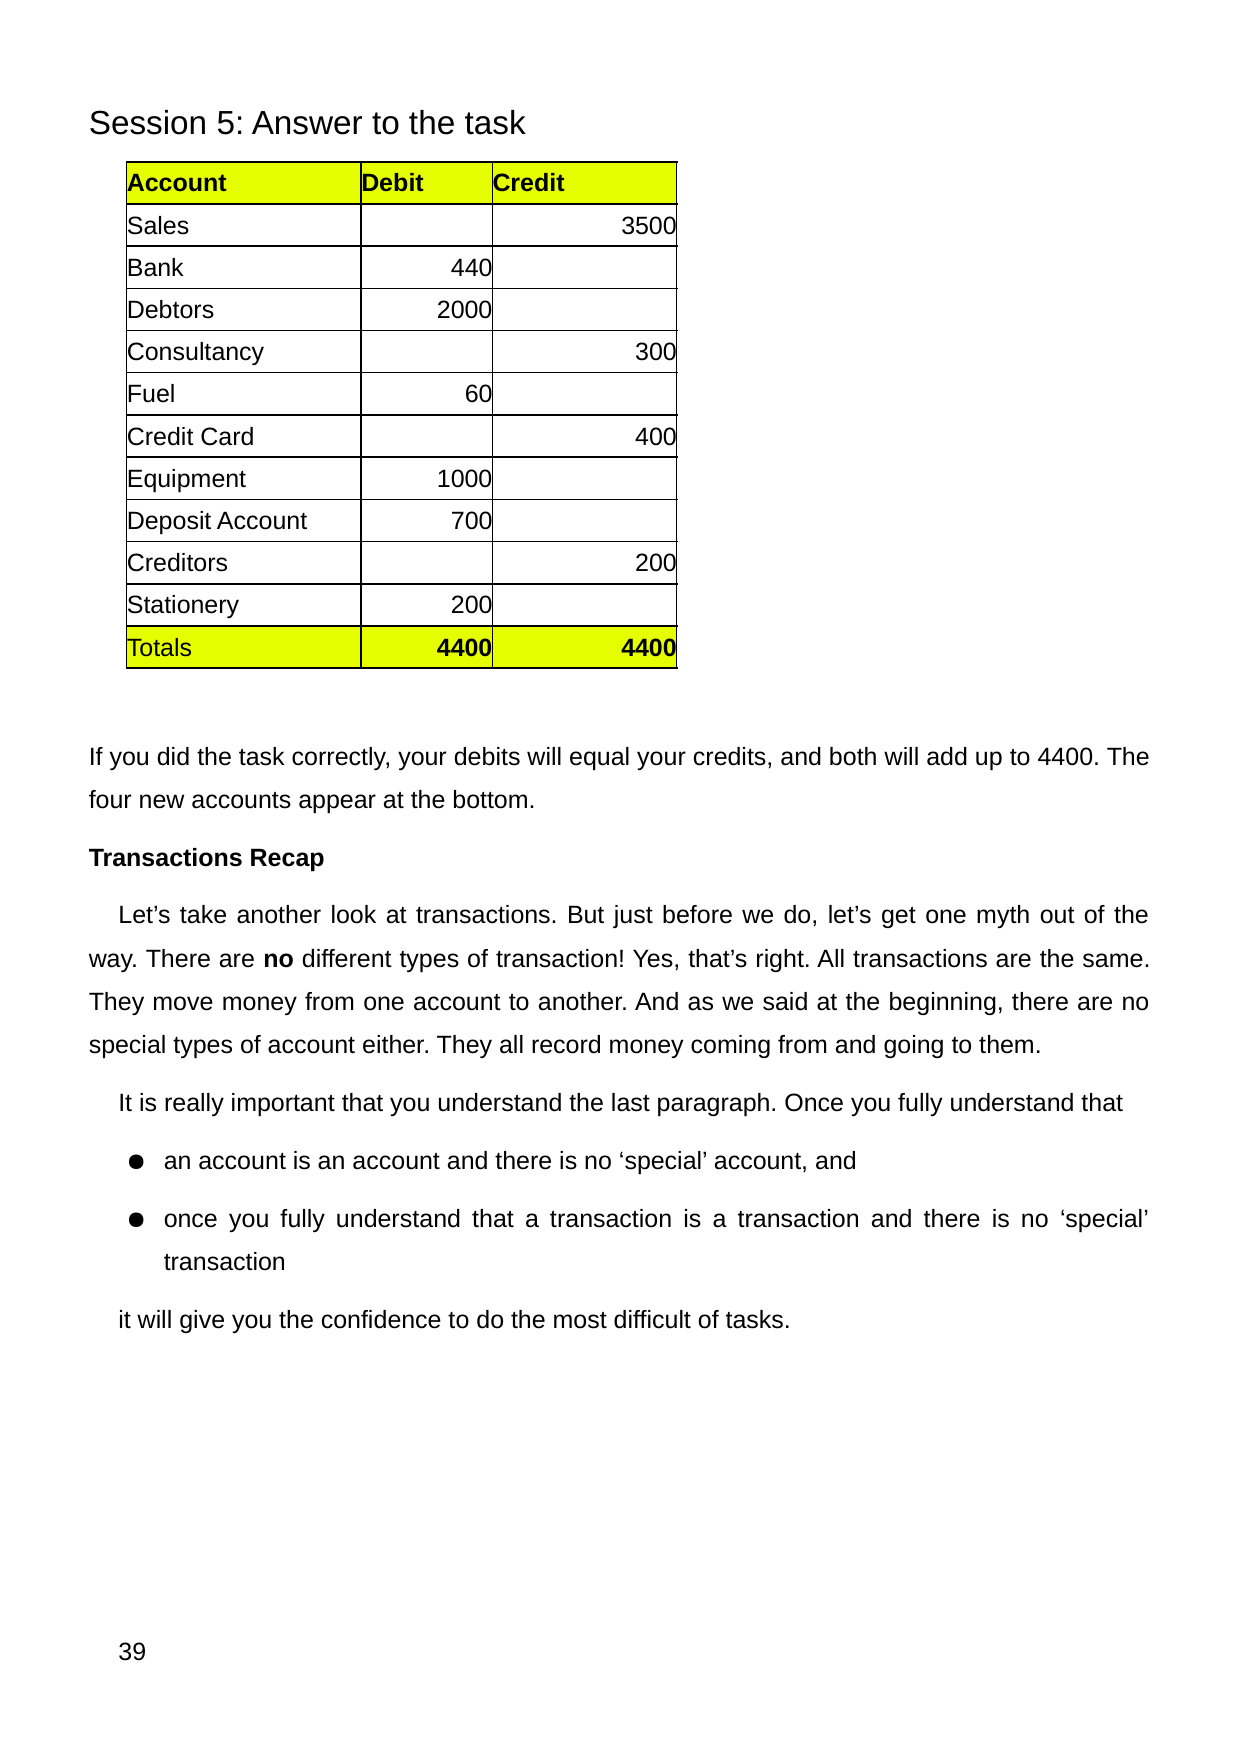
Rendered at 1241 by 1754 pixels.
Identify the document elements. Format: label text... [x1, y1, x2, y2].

table_header Credit [493, 163, 676, 203]
table_cell [493, 289, 676, 330]
table_cell 440 [362, 247, 492, 287]
table_cell Sales [127, 205, 360, 245]
table_cell 60 [362, 373, 492, 414]
table_cell [493, 373, 676, 414]
table_cell [493, 585, 676, 625]
table_cell [362, 416, 492, 456]
table_cell Equipment [127, 458, 360, 498]
table_cell Fuel [127, 373, 360, 414]
table_cell 2000 [362, 289, 492, 330]
text It is really important that you understand the last paragraph. Once you fully understand that [88, 1088, 1152, 1116]
table_cell Bank [127, 247, 360, 287]
table_cell [362, 542, 492, 583]
table_header Account [127, 163, 360, 203]
text Session 5: Answer to the task [88, 103, 1152, 142]
list once you fully understand that a transaction is a transaction and there is no ‘special’ transaction [126, 1204, 1152, 1276]
table_cell 3500 [493, 205, 676, 245]
table_cell 1000 [362, 458, 492, 498]
table_cell 400 [493, 416, 676, 456]
table_cell 200 [493, 542, 676, 583]
list an account is an account and there is no ‘special’ account, and [126, 1146, 1152, 1174]
table_cell [493, 500, 676, 541]
table_cell Deposit Account [127, 500, 360, 541]
table_cell 700 [362, 500, 492, 541]
table_cell 200 [362, 585, 492, 625]
table_header Debit [362, 163, 492, 203]
text it will give you the confidence to do the most difficult of tasks. [88, 1305, 1152, 1333]
table_cell Credit Card [127, 416, 360, 456]
table_cell [493, 247, 676, 287]
table_cell [493, 458, 676, 498]
table_cell Stationery [127, 585, 360, 625]
table_cell Totals [127, 627, 360, 667]
table_cell [362, 331, 492, 372]
table_cell 4400 [493, 627, 676, 667]
table_cell [362, 205, 492, 245]
table_cell Consultancy [127, 331, 360, 372]
text Let’s take another look at transactions. But just before we do, let’s get one myth out of the way. There are no different types of transaction! Yes, that’s right. All transactions are the same. They move money from one account to another. And as we said at the beginning, there are no special types of account either. They all record money coming from and going to them. [88, 900, 1152, 1058]
text If you did the task correctly, your debits will equal your credits, and both will add up to 4400. The four new accounts appear at the bottom. [88, 741, 1152, 813]
table_cell Debtors [127, 289, 360, 330]
table_cell 300 [493, 331, 676, 372]
text Transactions Recap [88, 842, 1152, 871]
table_cell 4400 [362, 627, 492, 667]
table_cell Creditors [127, 542, 360, 583]
